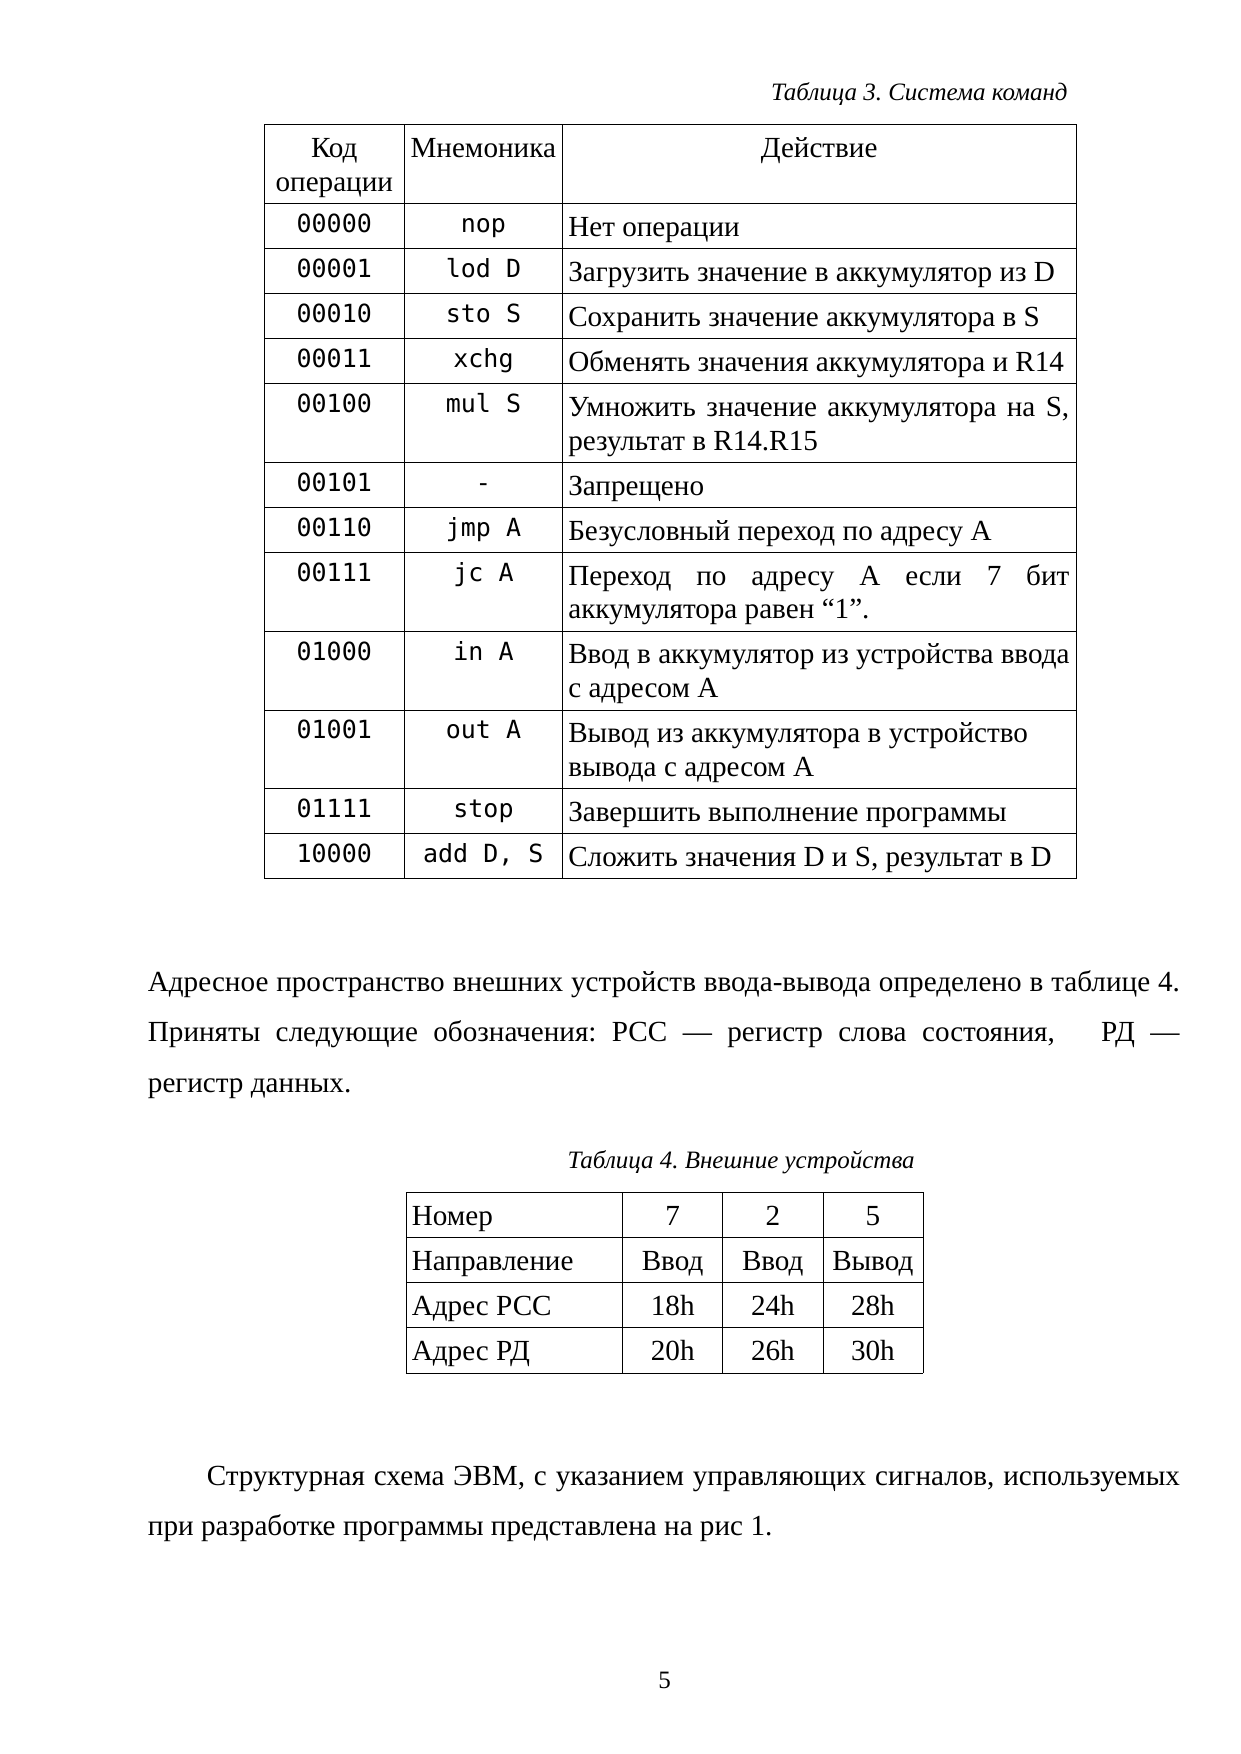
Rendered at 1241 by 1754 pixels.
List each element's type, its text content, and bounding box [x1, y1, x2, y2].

table_cell Код операции [265, 125, 404, 203]
table_cell 00110 [265, 508, 404, 552]
table_cell 5 [824, 1193, 923, 1237]
table_cell 10000 [265, 834, 404, 878]
table_cell 00101 [265, 463, 404, 507]
table_cell Сложить значения D и S, результат в D [563, 834, 1076, 878]
table_cell Вывод из аккумулятора в устройство вывода с адресом А [563, 711, 1076, 788]
table_cell - [405, 463, 562, 507]
table_cell Вывод [824, 1238, 923, 1282]
table_cell Сохранить значение аккумулятора в S [563, 294, 1076, 338]
table_cell Обменять значения аккумулятора и R14 [563, 339, 1076, 383]
table_cell sto S [405, 294, 562, 338]
table_cell 2 [723, 1193, 823, 1237]
table_cell 26h [723, 1328, 823, 1372]
table_cell Номер [407, 1193, 622, 1237]
table_cell stop [405, 789, 562, 833]
table_cell Завершить выполнение программы [563, 789, 1076, 833]
table_cell Нет операции [563, 204, 1076, 248]
table_cell Загрузить значение в аккумулятор из D [563, 249, 1076, 293]
table_cell out A [405, 711, 562, 788]
table_cell 20h [623, 1328, 722, 1372]
table_cell Безусловный переход по адресу А [563, 508, 1076, 552]
table_cell 24h [723, 1283, 823, 1327]
table_cell in A [405, 632, 562, 709]
text Адресное пространство внешних устройств ввода-вывода определено в таблице 4. Приняты следующие обозначения: РСС — регистр слова состояния, РД — регистр данных. [148, 964, 1181, 1098]
text Структурная схема ЭВМ, с указанием управляющих сигналов, используемых при разработке программы представлена на рис 1. [148, 1458, 1181, 1542]
table_cell Ввод [723, 1238, 823, 1282]
table_cell 00011 [265, 339, 404, 383]
table_cell add D, S [405, 834, 562, 878]
table_header Таблица 4. Внешние устройства [406, 1127, 923, 1192]
table_cell Направление [407, 1238, 622, 1282]
table_cell 00010 [265, 294, 404, 338]
table_cell Мнемоника [405, 125, 562, 203]
table_cell Переход по адресу А если 7 бит аккумулятора равен “1”. [563, 553, 1076, 631]
table_cell lod D [405, 249, 562, 293]
table_cell Умножить значение аккумулятора на S, результат в R14.R15 [563, 384, 1076, 462]
table_cell nop [405, 204, 562, 248]
table_cell 00000 [265, 204, 404, 248]
table_cell 7 [623, 1193, 722, 1237]
table_cell Ввод [623, 1238, 722, 1282]
table_cell Адрес РСС [407, 1283, 622, 1327]
table_cell 00111 [265, 553, 404, 631]
table_cell jmp A [405, 508, 562, 552]
table_cell Ввод в аккумулятор из устройства ввода с адресом А [563, 632, 1076, 709]
table_cell 18h [623, 1283, 722, 1327]
table_cell Действие [563, 125, 1076, 203]
table_cell 01001 [265, 711, 404, 788]
table_cell Адрес РД [407, 1328, 622, 1372]
table_header Таблица 3. Система команд [264, 59, 1076, 124]
table_cell 00001 [265, 249, 404, 293]
table_cell xchg [405, 339, 562, 383]
table_cell Запрещено [563, 463, 1076, 507]
table_cell 28h [824, 1283, 923, 1327]
table_cell jc A [405, 553, 562, 631]
table_cell mul S [405, 384, 562, 462]
table_cell 00100 [265, 384, 404, 462]
table_cell 01000 [265, 632, 404, 709]
table_cell 30h [824, 1328, 923, 1372]
table_cell 01111 [265, 789, 404, 833]
